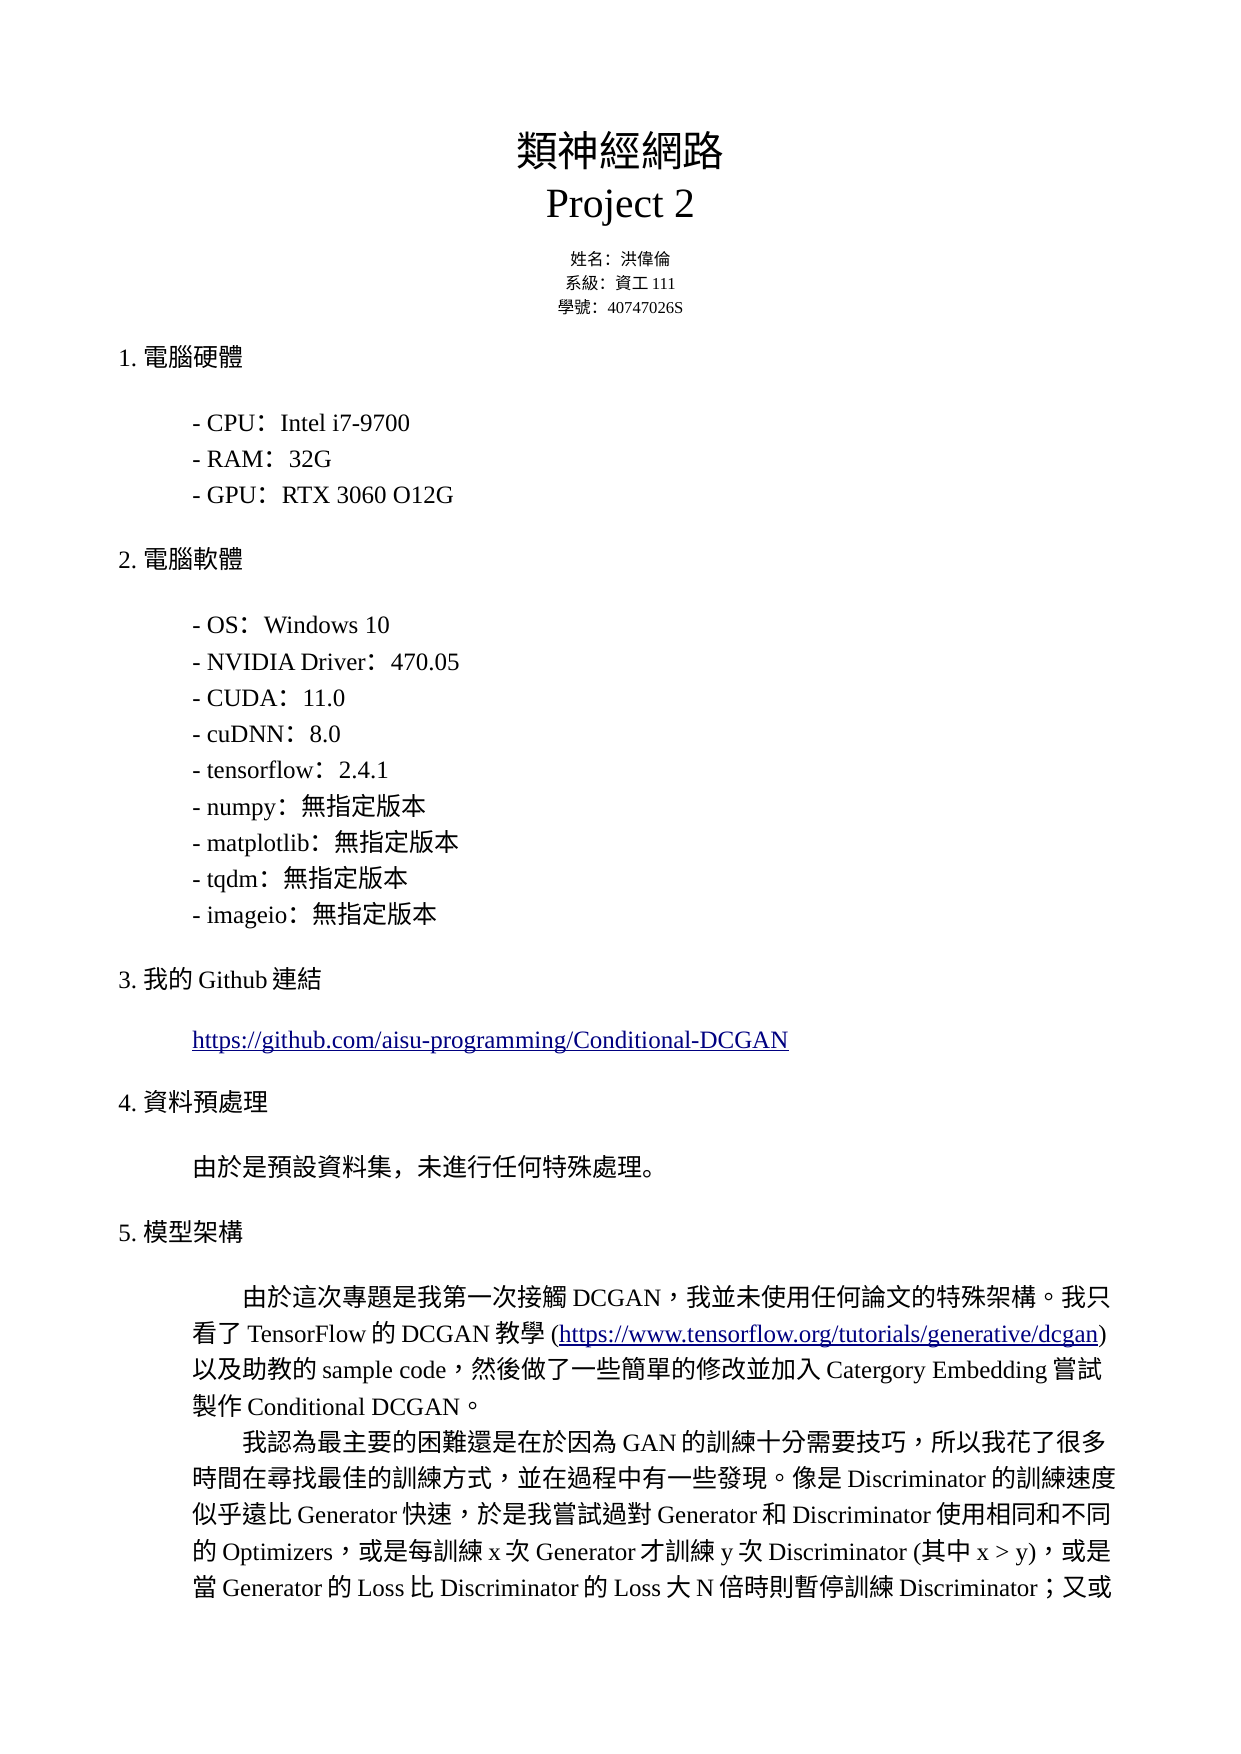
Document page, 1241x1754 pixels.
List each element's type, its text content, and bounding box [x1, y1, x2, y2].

text 姓名：洪偉倫 [118, 246, 1122, 270]
text 類神經網路 [118, 118, 1122, 178]
text - GPU：RTX 3060 O12G [118, 475, 1122, 511]
text - CPU：Intel i7-9700 [118, 402, 1122, 438]
text - NVIDIA Driver：470.05 [118, 641, 1122, 677]
text 5. 模型架構 [118, 1212, 1122, 1248]
text - CUDA：11.0 [118, 677, 1122, 713]
text - RAM：32G [118, 438, 1122, 475]
text 由於是預設資料集，未進行任何特殊處理。 [118, 1147, 1122, 1183]
text 我認為最主要的困難還是在於因為GAN的訓練十分需要技巧，所以我花了很多時間在尋找最佳的訓練方式，並在過程中有一些發現。像是Discriminator的訓練速度似乎遠比Generator快速，於是我嘗試過對Generator和Discriminator使用相同和不同的Optimizers，或是每訓練x次Generator才訓練y次Discriminator (其中x > y)，或是當Generator的Loss比 Discriminator的Loss大N倍時則暫停訓練Discriminator；又或是Generator使用x層Conv2DTrans而Discrimnator使用y層Conv (其中x < y)，以增加Discrimnator 的複雜性導致比較難訓練……等等。這些測試有好有壞，也時好時壞，我不太能夠確定如何組合才是最好的模式。以下為一些範例： [192, 1422, 1122, 1603]
text 系級：資工111 [118, 270, 1122, 294]
text https://github.com/aisu-programming/Conditional-DCGAN [118, 1025, 1122, 1053]
text - tensorflow：2.4.1 [118, 750, 1122, 786]
text - cuDNN：8.0 [118, 713, 1122, 750]
text 3. 我的Github連結 [118, 960, 1122, 996]
text - imageio：無指定版本 [118, 895, 1122, 931]
text - tqdm：無指定版本 [118, 858, 1122, 895]
text 學號：40747026S [118, 294, 1122, 318]
text - matplotlib：無指定版本 [118, 822, 1122, 858]
text - numpy：無指定版本 [118, 786, 1122, 822]
text - OS：Windows 10 [118, 605, 1122, 641]
text Project 2 [118, 178, 1122, 226]
text 由於這次專題是我第一次接觸DCGAN，我並未使用任何論文的特殊架構。我只看了TensorFlow的DCGAN教學 (https://www.tensorflow.org/tutorials/generative/dcgan) 以及助教的sample code，然後做了一些簡單的修改並加入Catergory Embedding嘗試製作Conditional DCGAN。 [192, 1277, 1122, 1422]
text 1. 電腦硬體 [118, 337, 1122, 373]
text 2. 電腦軟體 [118, 540, 1122, 576]
text 4. 資料預處理 [118, 1082, 1122, 1118]
